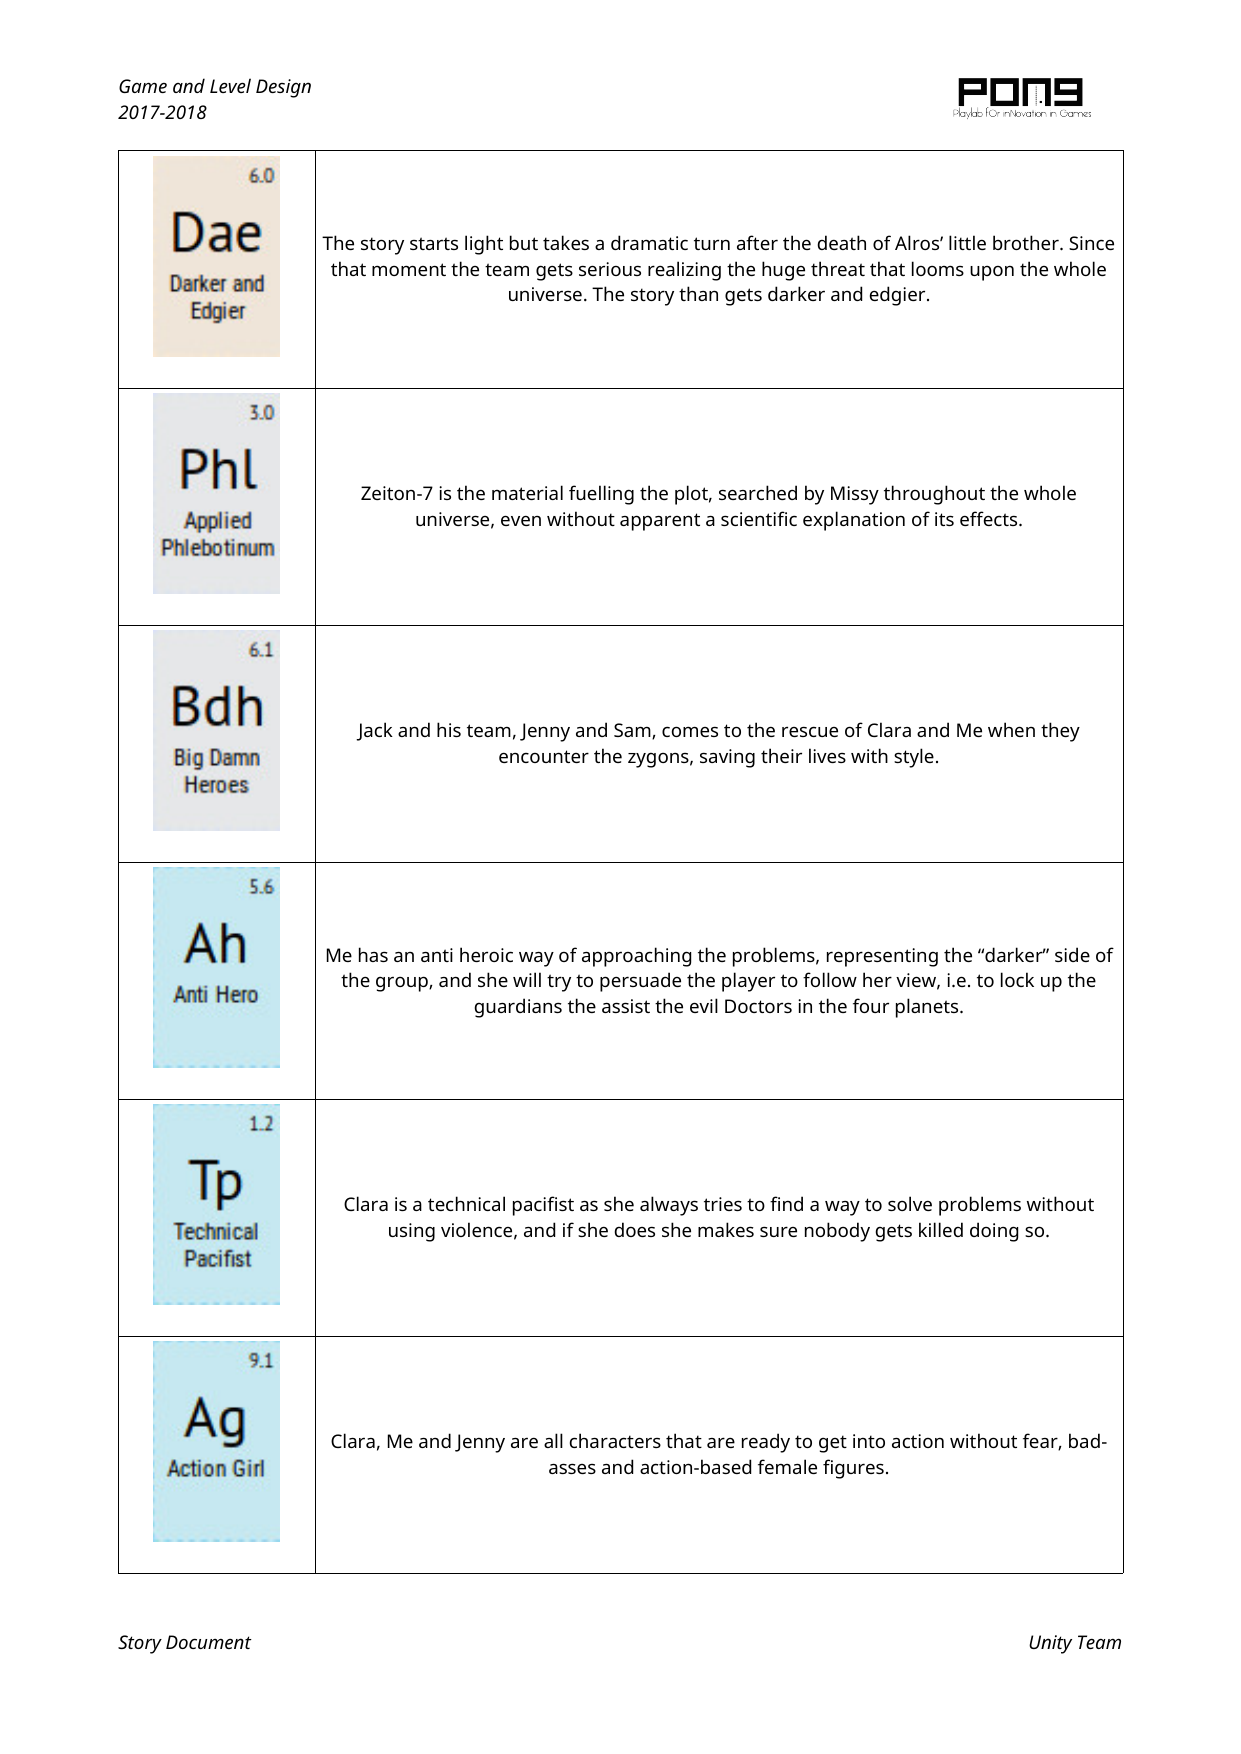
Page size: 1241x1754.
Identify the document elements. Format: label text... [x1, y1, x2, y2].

picture [153, 393, 280, 594]
picture [153, 156, 280, 357]
table_cell [119, 151, 315, 387]
table_cell Zeiton-7 is the material fuelling the plot, searched by Missy throughout the whole universe, even without apparent a scientific explanation of its effects. [316, 389, 1123, 624]
picture [153, 1341, 280, 1542]
table_cell Clara, Me and Jenny are all characters that are ready to get into action without fear, bad-asses and action-based female figures. [316, 1337, 1123, 1573]
table_cell [119, 1100, 315, 1336]
table_cell [119, 863, 315, 1099]
picture [153, 1104, 280, 1305]
picture [153, 867, 280, 1068]
table_cell Clara is a technical pacifist as she always tries to find a way to solve problems without using violence, and if she does she makes sure nobody gets killed doing so. [316, 1100, 1123, 1336]
table_cell [119, 1337, 315, 1573]
picture [153, 630, 280, 831]
table_cell [119, 389, 315, 624]
picture [923, 73, 1122, 124]
table_cell Jack and his team, Jenny and Sam, comes to the rescue of Clara and Me when they encounter the zygons, saving their lives with style. [316, 626, 1123, 862]
table_cell The story starts light but takes a dramatic turn after the death of Alros’ little brother. Since that moment the team gets serious realizing the huge threat that looms upon the whole universe. The story than gets darker and edgier. [316, 151, 1123, 387]
table_cell [119, 626, 315, 862]
table_cell Me has an anti heroic way of approaching the problems, representing the “darker” side of the group, and she will try to persuade the player to follow her view, i.e. to lock up the guardians the assist the evil Doctors in the four planets. [316, 863, 1123, 1099]
